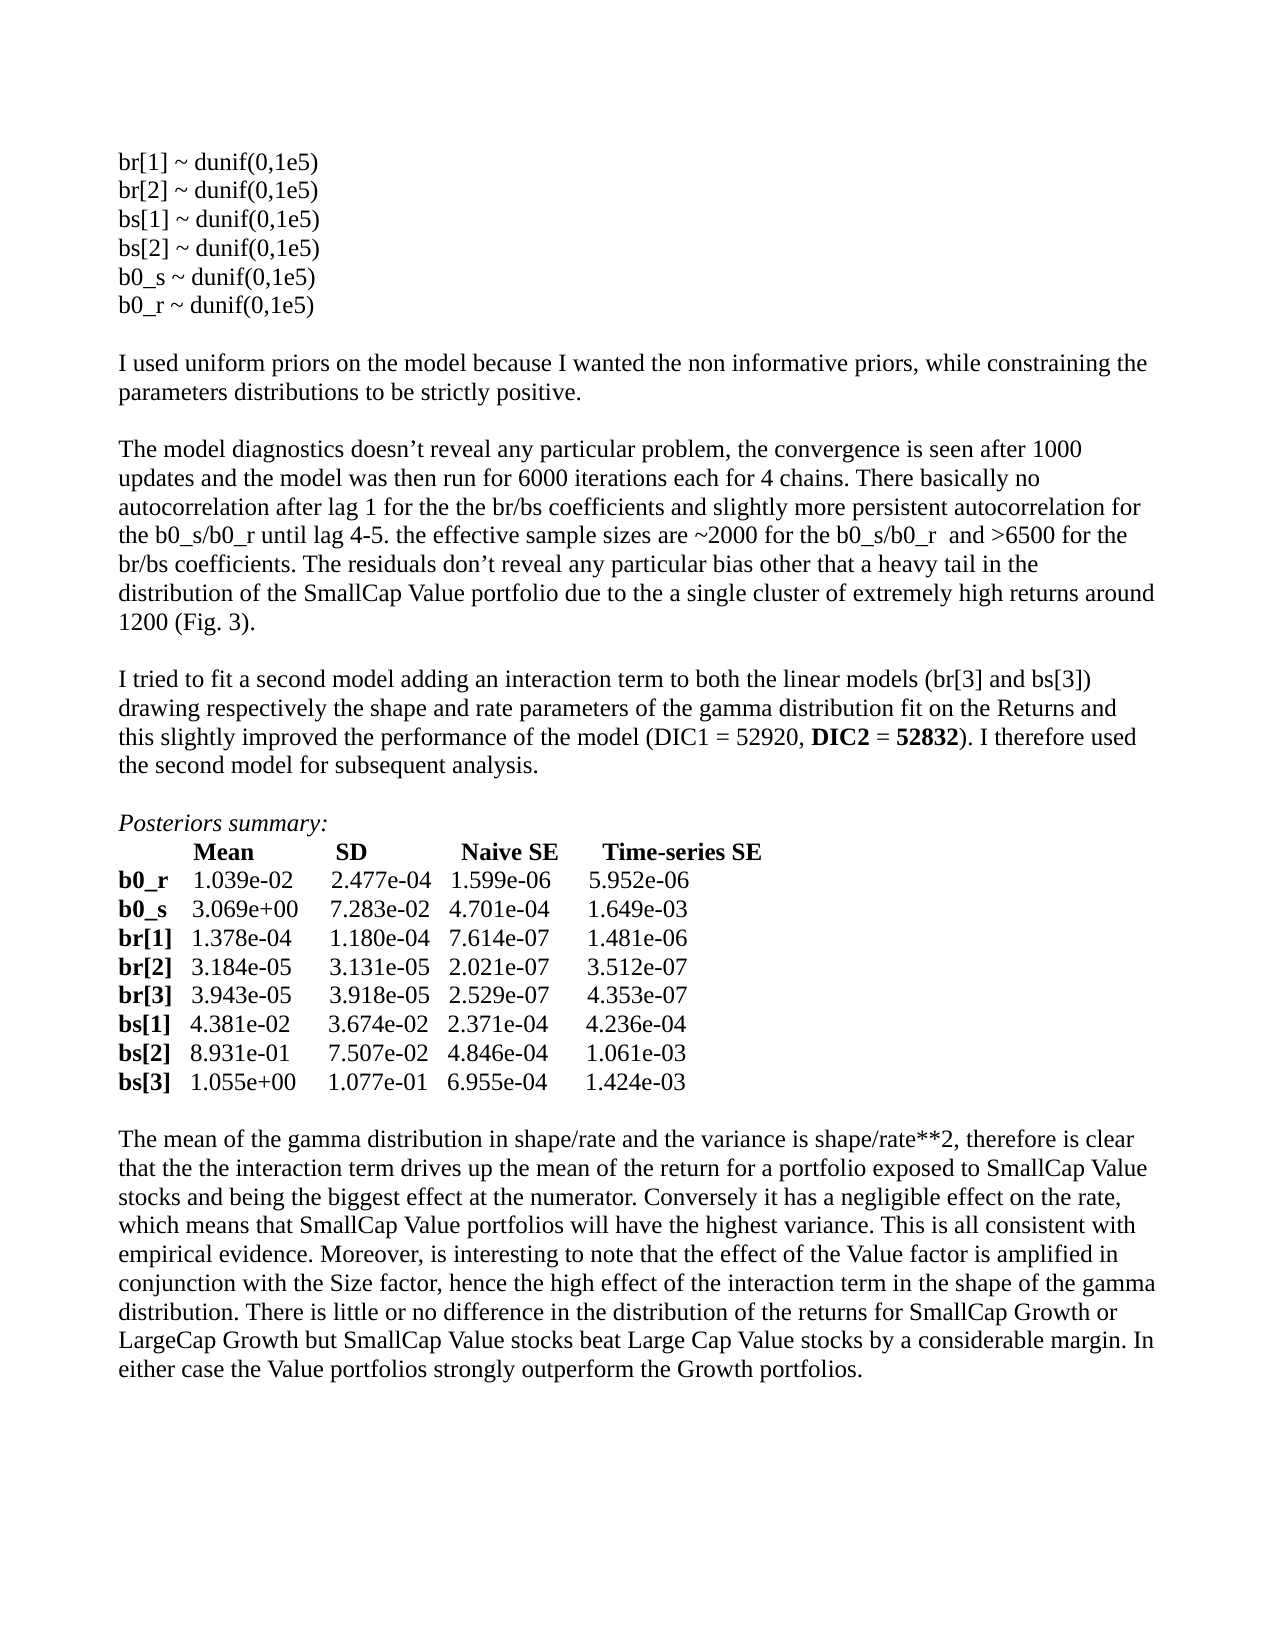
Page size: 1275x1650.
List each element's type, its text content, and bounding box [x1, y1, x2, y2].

text br[1] ~ dunif(0,1e5) [118, 147, 1157, 176]
text The mean of the gamma distribution in shape/rate and the variance is shape/rate**2, therefore is clear that the the interaction term drives up the mean of the return for a portfolio exposed to SmallCap Value stocks and being the biggest effect at the numerator. Conversely it has a negligible effect on the rate, which means that SmallCap Value portfolios will have the highest variance. This is all consistent with empirical evidence. Moreover, is interesting to note that the effect of the Value factor is amplified in conjunction with the Size factor, hence the high effect of the interaction term in the shape of the gamma distribution. There is little or no difference in the distribution of the returns for SmallCap Growth or LargeCap Growth but SmallCap Value stocks beat Large Cap Value stocks by a considerable margin. In either case the Value portfolios strongly outperform the Growth portfolios. [118, 1124, 1157, 1383]
text br[1] 1.378e-04 1.180e-04 7.614e-07 1.481e-06 [118, 923, 1157, 952]
text The model diagnostics doesn’t reveal any particular problem, the convergence is seen after 1000 updates and the model was then run for 6000 iterations each for 4 chains. There basically no autocorrelation after lag 1 for the the br/bs coefficients and slightly more persistent autocorrelation for the b0_s/b0_r until lag 4-5. the effective sample sizes are ~2000 for the b0_s/b0_r and >6500 for the br/bs coefficients. The residuals don’t reveal any particular bias other that a heavy tail in the distribution of the SmallCap Value portfolio due to the a single cluster of extremely high returns around 1200 (Fig. 3). [118, 434, 1157, 636]
text b0_r 1.039e-02 2.477e-04 1.599e-06 5.952e-06 [118, 866, 1157, 894]
text b0_s ~ dunif(0,1e5) [118, 262, 1157, 291]
text I tried to fit a second model adding an interaction term to both the linear models (br[3] and bs[3]) drawing respectively the shape and rate parameters of the gamma distribution fit on the Returns and this slightly improved the performance of the model (DIC1 = 52920, DIC2 = 52832). I therefore used the second model for subsequent analysis. [118, 664, 1157, 779]
text Mean SD Naive SE Time-series SE [118, 837, 1157, 866]
text bs[1] ~ dunif(0,1e5) [118, 204, 1157, 233]
text br[2] ~ dunif(0,1e5) [118, 176, 1157, 204]
text b0_s 3.069e+00 7.283e-02 4.701e-04 1.649e-03 [118, 894, 1157, 923]
text b0_r ~ dunif(0,1e5) [118, 291, 1157, 319]
text bs[1] 4.381e-02 3.674e-02 2.371e-04 4.236e-04 [118, 1009, 1157, 1038]
text br[2] 3.184e-05 3.131e-05 2.021e-07 3.512e-07 [118, 952, 1157, 981]
text Posteriors summary: [118, 808, 1157, 837]
text br[3] 3.943e-05 3.918e-05 2.529e-07 4.353e-07 [118, 981, 1157, 1009]
text bs[3] 1.055e+00 1.077e-01 6.955e-04 1.424e-03 [118, 1067, 1157, 1096]
text I used uniform priors on the model because I wanted the non informative priors, while constraining the parameters distributions to be strictly positive. [118, 348, 1157, 406]
text bs[2] 8.931e-01 7.507e-02 4.846e-04 1.061e-03 [118, 1038, 1157, 1067]
text bs[2] ~ dunif(0,1e5) [118, 233, 1157, 262]
